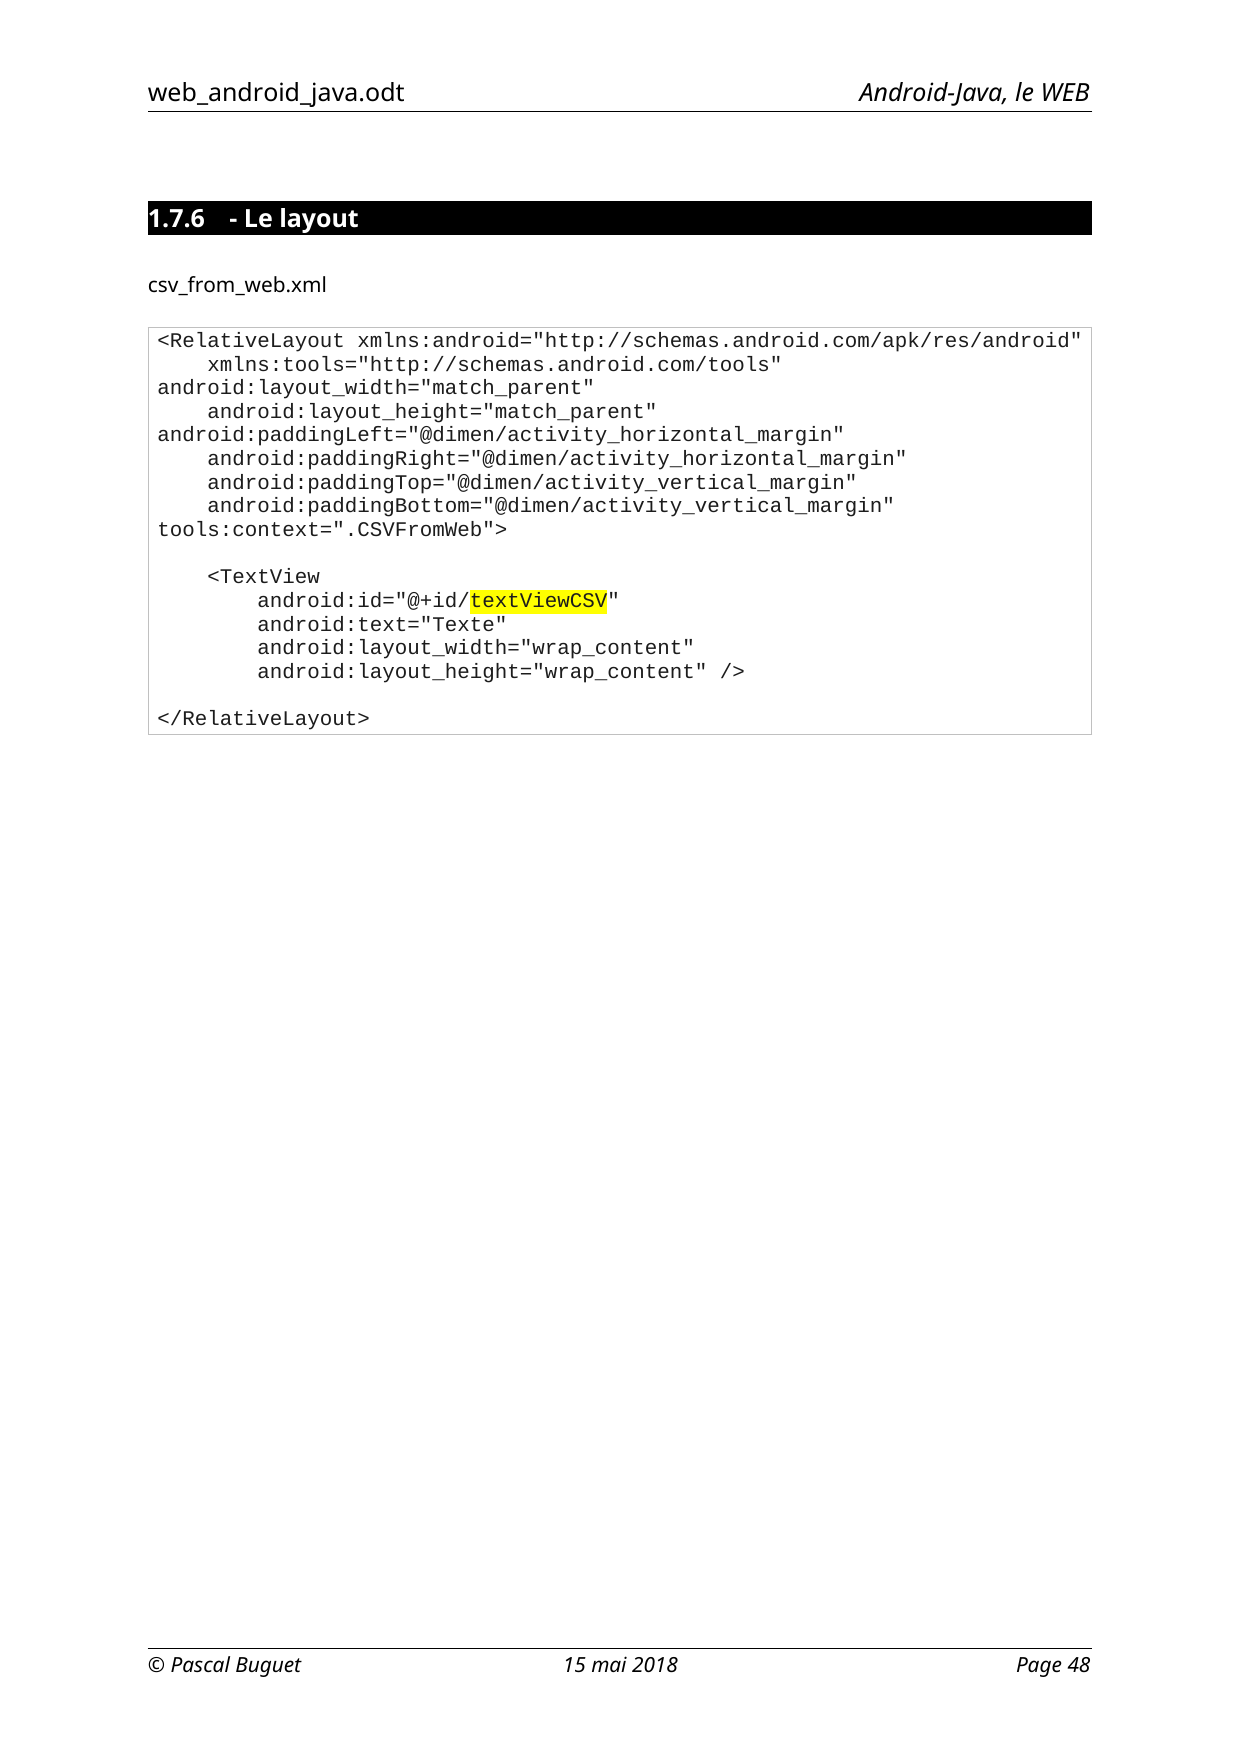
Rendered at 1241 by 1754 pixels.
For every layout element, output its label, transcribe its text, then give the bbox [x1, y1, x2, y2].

text xmlns:tools="http://schemas.android.com/tools" android:layout_width="match_parent" [149, 350, 1091, 398]
text android:id="@+id/textViewCSV" [149, 587, 1091, 611]
text android:layout_height="wrap_content" /> [149, 658, 1091, 681]
text android:layout_height="match_parent" android:paddingLeft="@dimen/activity_horizontal_margin" [149, 398, 1091, 445]
text android:paddingBottom="@dimen/activity_vertical_margin" tools:context=".CSVFromWeb"> [149, 492, 1091, 539]
text android:text="Texte" [149, 611, 1091, 634]
text </RelativeLayout> [149, 705, 1091, 734]
text <RelativeLayout xmlns:android="http://schemas.android.com/apk/res/android" [149, 328, 1091, 350]
text android:layout_width="wrap_content" [149, 634, 1091, 658]
text android:paddingRight="@dimen/activity_horizontal_margin" [149, 445, 1091, 469]
text <TextView [149, 563, 1091, 587]
text android:paddingTop="@dimen/activity_vertical_margin" [149, 469, 1091, 492]
text csv_from_web.xml [148, 270, 1092, 298]
subtitle - Le layout [148, 201, 1092, 235]
